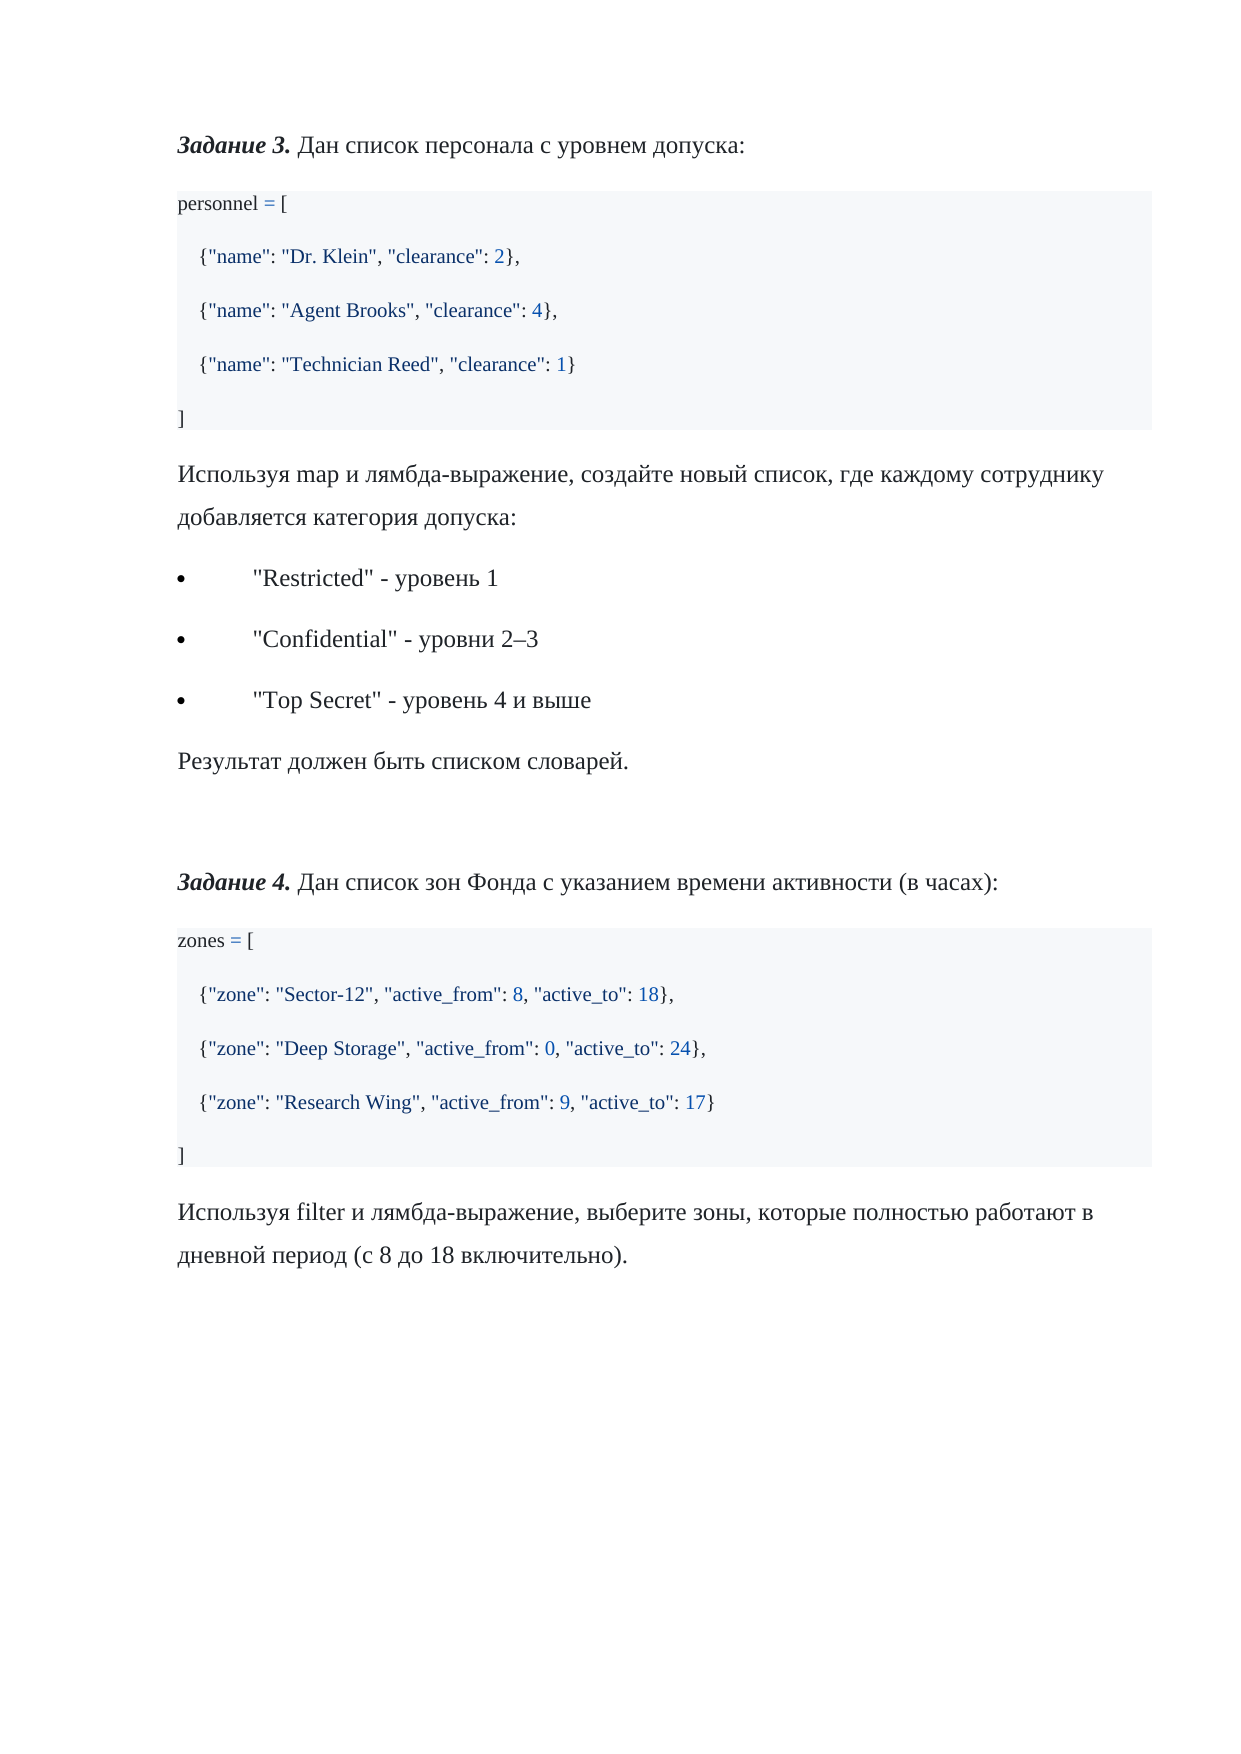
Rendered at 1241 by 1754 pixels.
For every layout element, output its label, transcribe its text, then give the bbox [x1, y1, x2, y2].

list "Confidential" - уровни 2–3 [177, 624, 1152, 653]
text {"name": "Agent Brooks", "clearance": 4}, [177, 298, 1152, 322]
text personnel = [ [177, 191, 1152, 215]
text Используя map и лямбда-выражение, создайте новый список, где каждому сотруднику добавляется категория допуска: [177, 459, 1152, 531]
text zones = [ [177, 928, 1152, 952]
text {"zone": "Research Wing", "active_from": 9, "active_to": 17} [177, 1089, 1152, 1114]
text Задание 4. Дан список зон Фонда с указанием времени активности (в часах): [177, 867, 1152, 896]
text ] [177, 406, 1152, 430]
list "Restricted" - уровень 1 [177, 563, 1152, 592]
text Задание 3. Дан список персонала с уровнем допуска: [177, 130, 1152, 158]
text Используя filter и лямбда-выражение, выберите зоны, которые полностью работают в дневной период (с 8 до 18 включительно). [177, 1197, 1152, 1269]
text {"zone": "Deep Storage", "active_from": 0, "active_to": 24}, [177, 1036, 1152, 1060]
text ] [177, 1143, 1152, 1167]
list "Top Secret" - уровень 4 и выше [177, 685, 1152, 714]
text {"zone": "Sector-12", "active_from": 8, "active_to": 18}, [177, 982, 1152, 1006]
text Результат должен быть списком словарей. [177, 746, 1152, 774]
text {"name": "Technician Reed", "clearance": 1} [177, 352, 1152, 376]
text {"name": "Dr. Klein", "clearance": 2}, [177, 244, 1152, 268]
